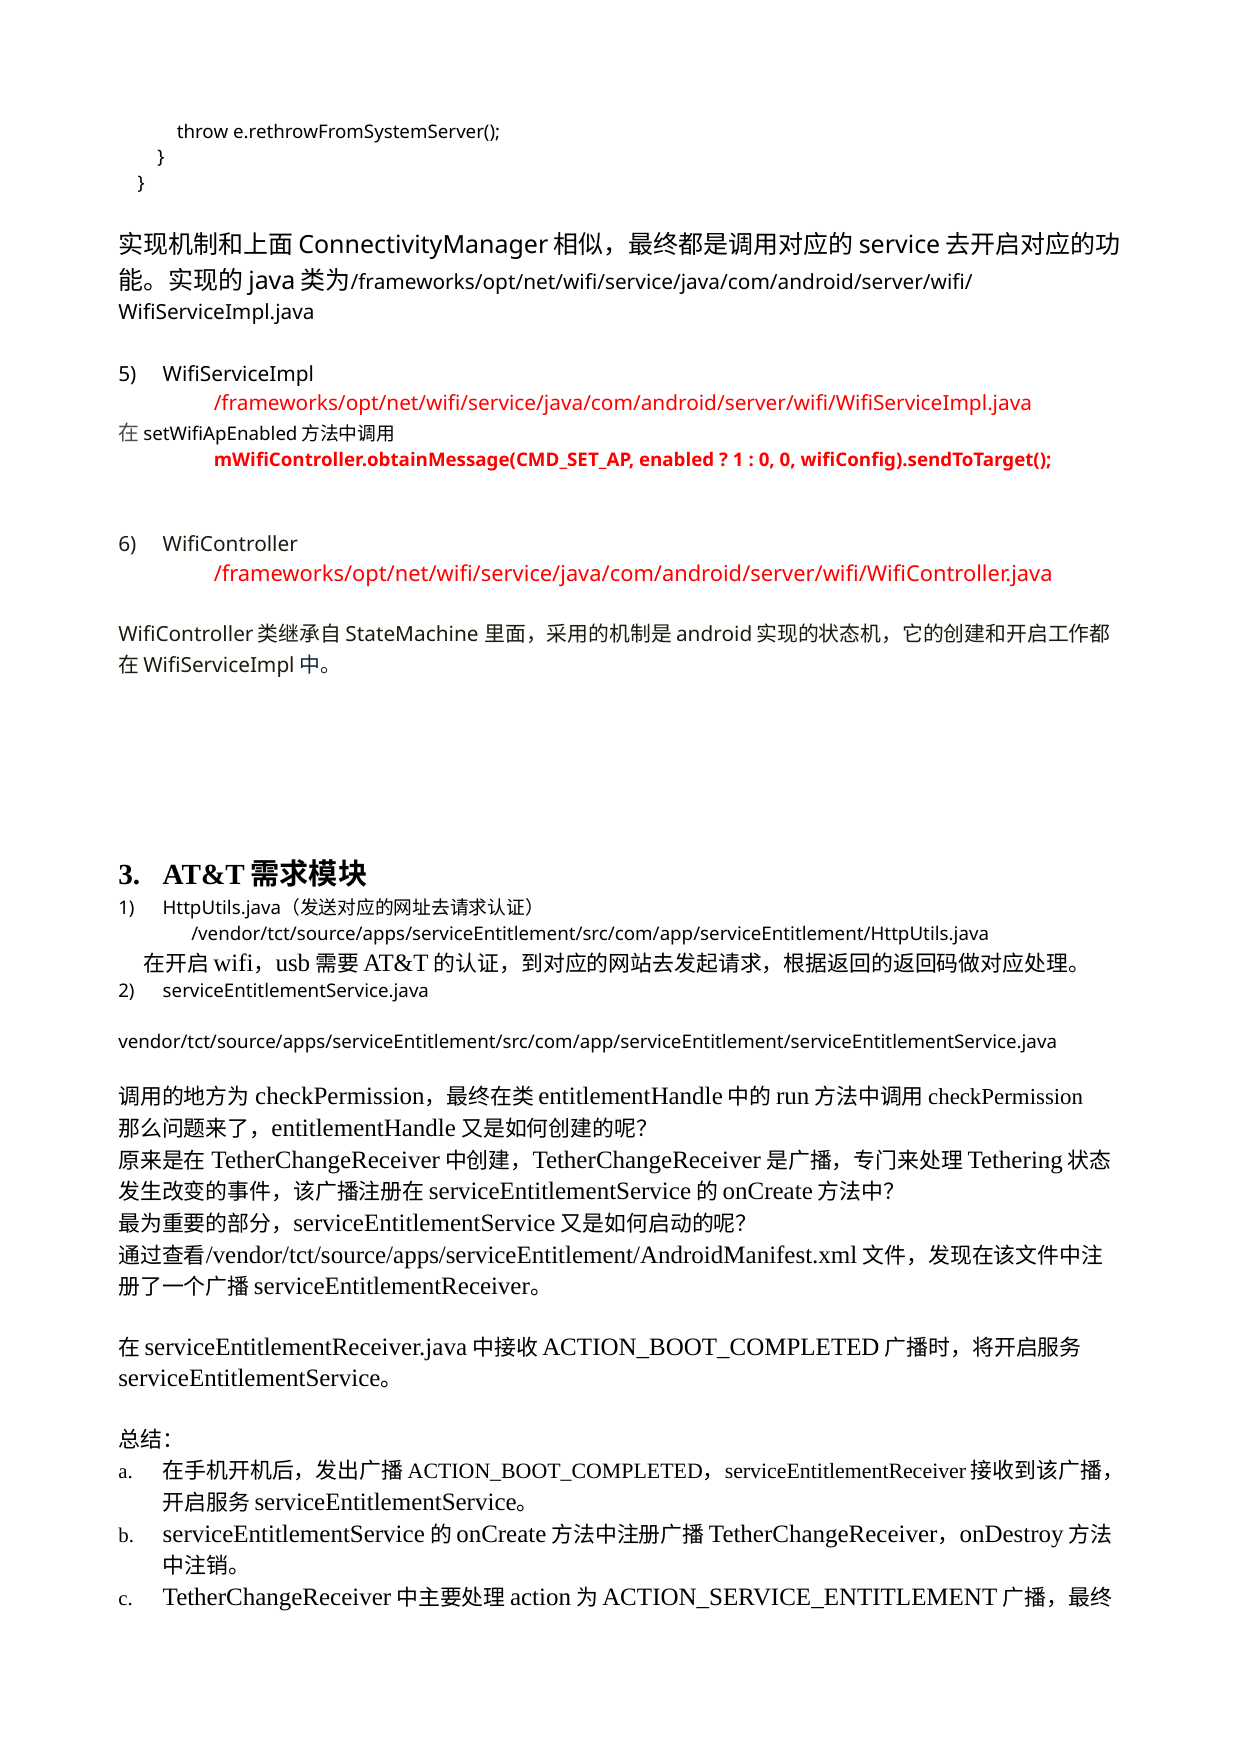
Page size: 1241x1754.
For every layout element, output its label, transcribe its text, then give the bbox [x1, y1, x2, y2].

text vendor/tct/source/apps/serviceEntitlement/src/com/app/serviceEntitlement/serviceEntitlementService.java [118, 1028, 1122, 1054]
list serviceEntitlementService.java [118, 977, 1122, 1003]
subtitle AT&T需求模块 [118, 851, 1122, 893]
text /frameworks/opt/net/wifi/service/java/com/android/server/wifi/WifiServiceImpl.java [118, 388, 1122, 416]
list WifiController [118, 529, 1122, 558]
list TetherChangeReceiver中主要处理action为ACTION_SERVICE_ENTITLEMENT广播，最终 [118, 1580, 1122, 1612]
text } [118, 144, 1122, 169]
list HttpUtils.java（发送对应的网址去请求认证） [118, 893, 1122, 920]
text /frameworks/opt/net/wifi/service/java/com/android/server/wifi/WifiController.java [118, 558, 1122, 588]
text 最为重要的部分，serviceEntitlementService又是如何启动的呢？ [118, 1206, 1122, 1238]
text 总结： [118, 1422, 1122, 1453]
text 实现机制和上面ConnectivityManager相似，最终都是调用对应的service去开启对应的功能。实现的java类为/frameworks/opt/net/wifi/service/java/com/android/server/wifi/WifiServiceImpl.java [118, 224, 1122, 325]
text } [118, 169, 1122, 195]
text 在serviceEntitlementReceiver.java中接收ACTION_BOOT_COMPLETED广播时，将开启服务serviceEntitlementService。 [118, 1330, 1122, 1393]
text 那么问题来了，entitlementHandle又是如何创建的呢？ [118, 1111, 1122, 1143]
text 原来是在 TetherChangeReceiver中创建，TetherChangeReceiver是广播，专门来处理Tethering状态发生改变的事件，该广播注册在serviceEntitlementService的onCreate方法中？ [118, 1143, 1122, 1206]
text /vendor/tct/source/apps/serviceEntitlement/src/com/app/serviceEntitlement/HttpUtils.java [118, 920, 1122, 946]
text throw e.rethrowFromSystemServer(); [118, 118, 1122, 144]
list serviceEntitlementService的onCreate方法中注册广播TetherChangeReceiver，onDestroy方法中注销。 [118, 1517, 1122, 1580]
text 在开启wifi，usb需要AT&T的认证，到对应的网站去发起请求，根据返回的返回码做对应处理。 [118, 946, 1122, 977]
text mWifiController.obtainMessage(CMD_SET_AP, enabled ? 1 : 0, 0, wifiConfig).sendToTarget(); [118, 447, 1122, 472]
text 调用的地方为 checkPermission，最终在类entitlementHandle中的run方法中调用checkPermission [118, 1079, 1122, 1111]
list WifiServiceImpl [118, 359, 1122, 388]
text 通过查看/vendor/tct/source/apps/serviceEntitlement/AndroidManifest.xml文件，发现在该文件中注册了一个广播serviceEntitlementReceiver。 [118, 1238, 1122, 1301]
text 在setWifiApEnabled方法中调用 [118, 416, 1122, 447]
text WifiController类继承自StateMachine 里面，采用的机制是android实现的状态机，它的创建和开启工作都在WifiServiceImpl中。 [118, 618, 1122, 678]
list 在手机开机后，发出广播ACTION_BOOT_COMPLETED，serviceEntitlementReceiver接收到该广播，开启服务serviceEntitlementService。 [118, 1453, 1122, 1517]
